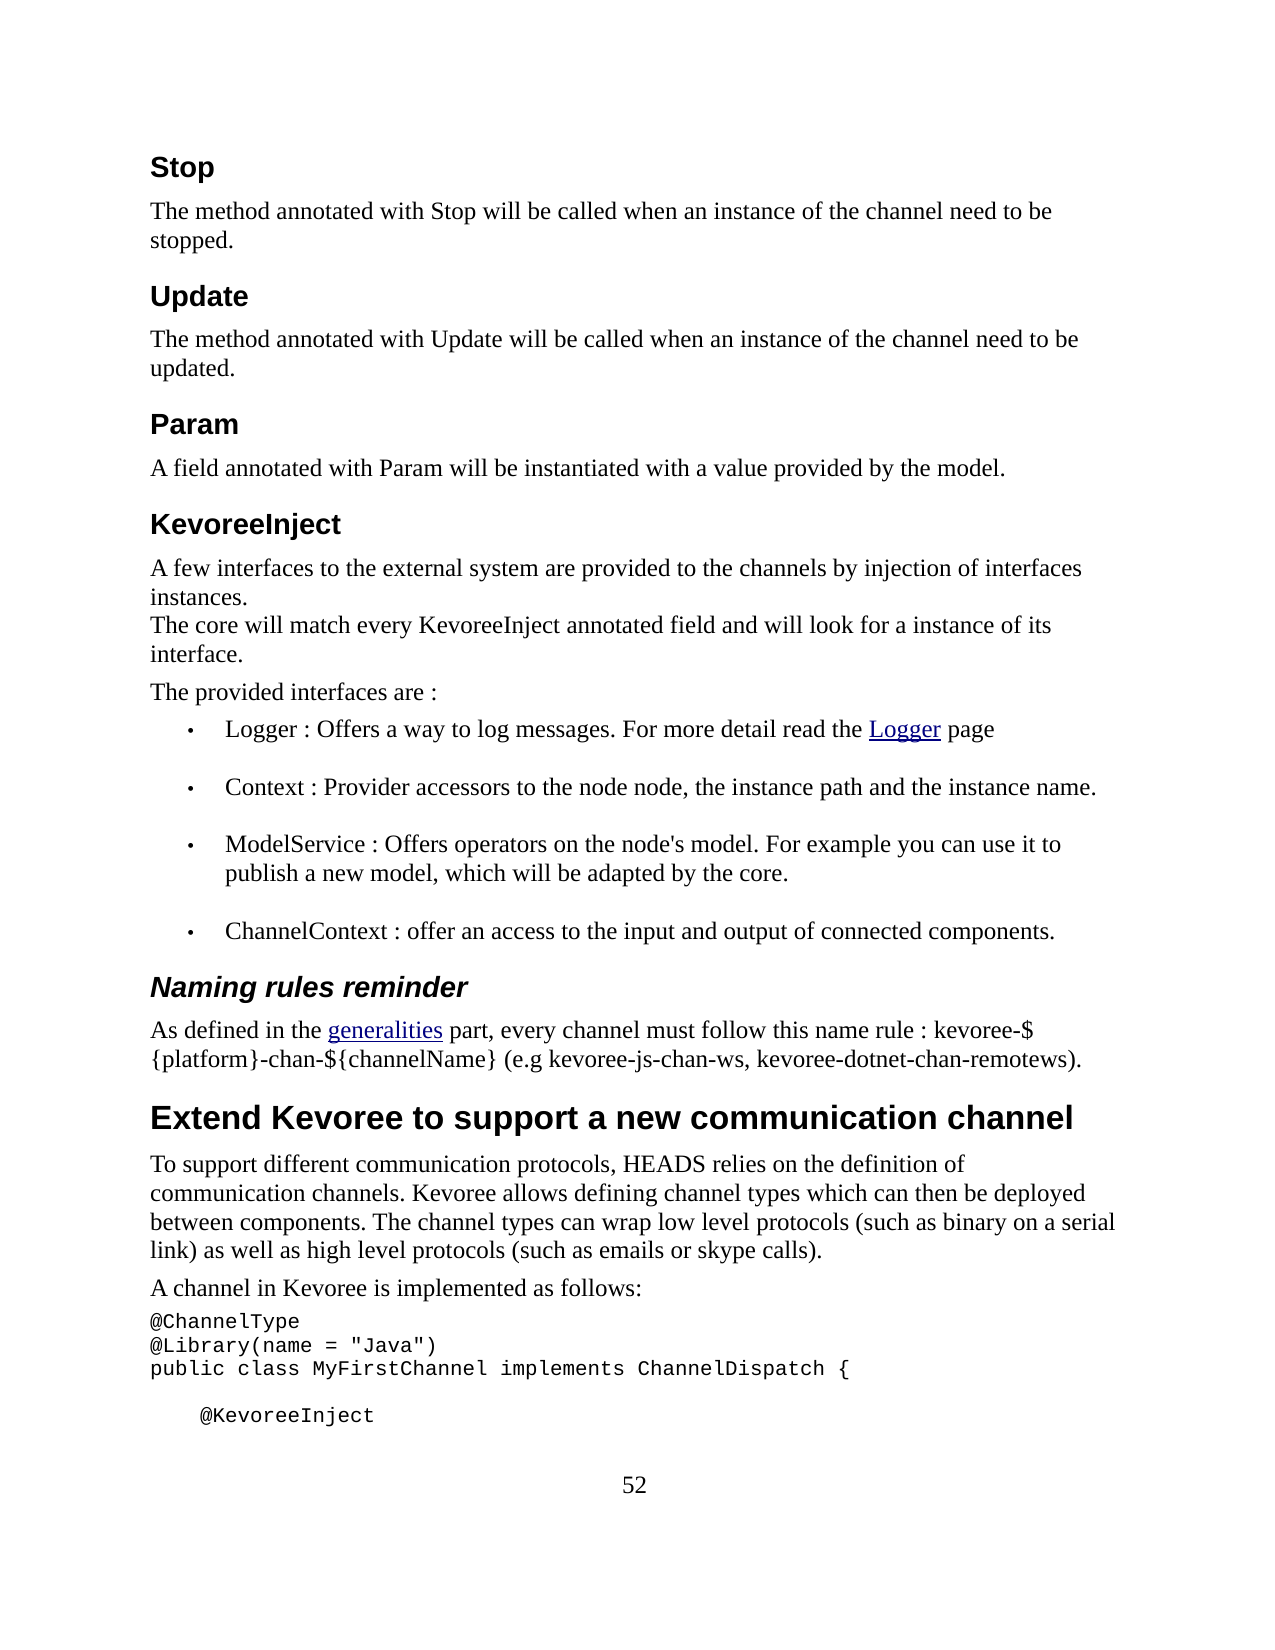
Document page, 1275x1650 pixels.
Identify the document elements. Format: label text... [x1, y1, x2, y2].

subtitle Param [150, 407, 1125, 441]
text @ChannelType [150, 1311, 1125, 1334]
subtitle Extend Kevoree to support a new communication channel [150, 1098, 1125, 1137]
subtitle Stop [150, 150, 1125, 183]
text A few interfaces to the external system are provided to the channels by injection of interfaces instances. The core will match every KevoreeInject annotated field and will look for a instance of its interface. [150, 553, 1125, 668]
text @KevoreeInject [150, 1406, 1125, 1429]
list ChannelContext : offer an access to the input and output of connected components. [187, 916, 1125, 944]
subtitle Naming rules reminder [150, 969, 1125, 1003]
subtitle Update [150, 278, 1125, 312]
list Logger : Offers a way to log messages. For more detail read the Logger page [187, 714, 1125, 772]
text @Library(name = "Java") [150, 1334, 1125, 1358]
text The method annotated with Stop will be called when an instance of the channel need to be stopped. [150, 196, 1125, 253]
list ModelService : Offers operators on the node's model. For example you can use it to publish a new model, which will be adapted by the core. [187, 829, 1125, 916]
text A channel in Kevoree is implemented as follows: [150, 1273, 1125, 1302]
text The method annotated with Update will be called when an instance of the channel need to be updated. [150, 324, 1125, 382]
text A field annotated with Param will be instantiated with a value provided by the model. [150, 453, 1125, 482]
text As defined in the generalities part, every channel must follow this name rule : kevoree-${platform}-chan-${channelName} (e.g kevoree-js-chan-ws, kevoree-dotnet-chan-remotews). [150, 1016, 1125, 1073]
subtitle KevoreeInject [150, 507, 1125, 540]
text To support different communication protocols, HEADS relies on the definition of communication channels. Kevoree allows defining channel types which can then be deployed between components. The channel types can wrap low level protocols (such as binary on a serial link) as well as high level protocols (such as emails or skype calls). [150, 1149, 1125, 1264]
text The provided interfaces are : [150, 677, 1125, 706]
list Context : Provider accessors to the node node, the instance path and the instance name. [187, 772, 1125, 829]
text public class MyFirstChannel implements ChannelDispatch { [150, 1358, 1125, 1382]
